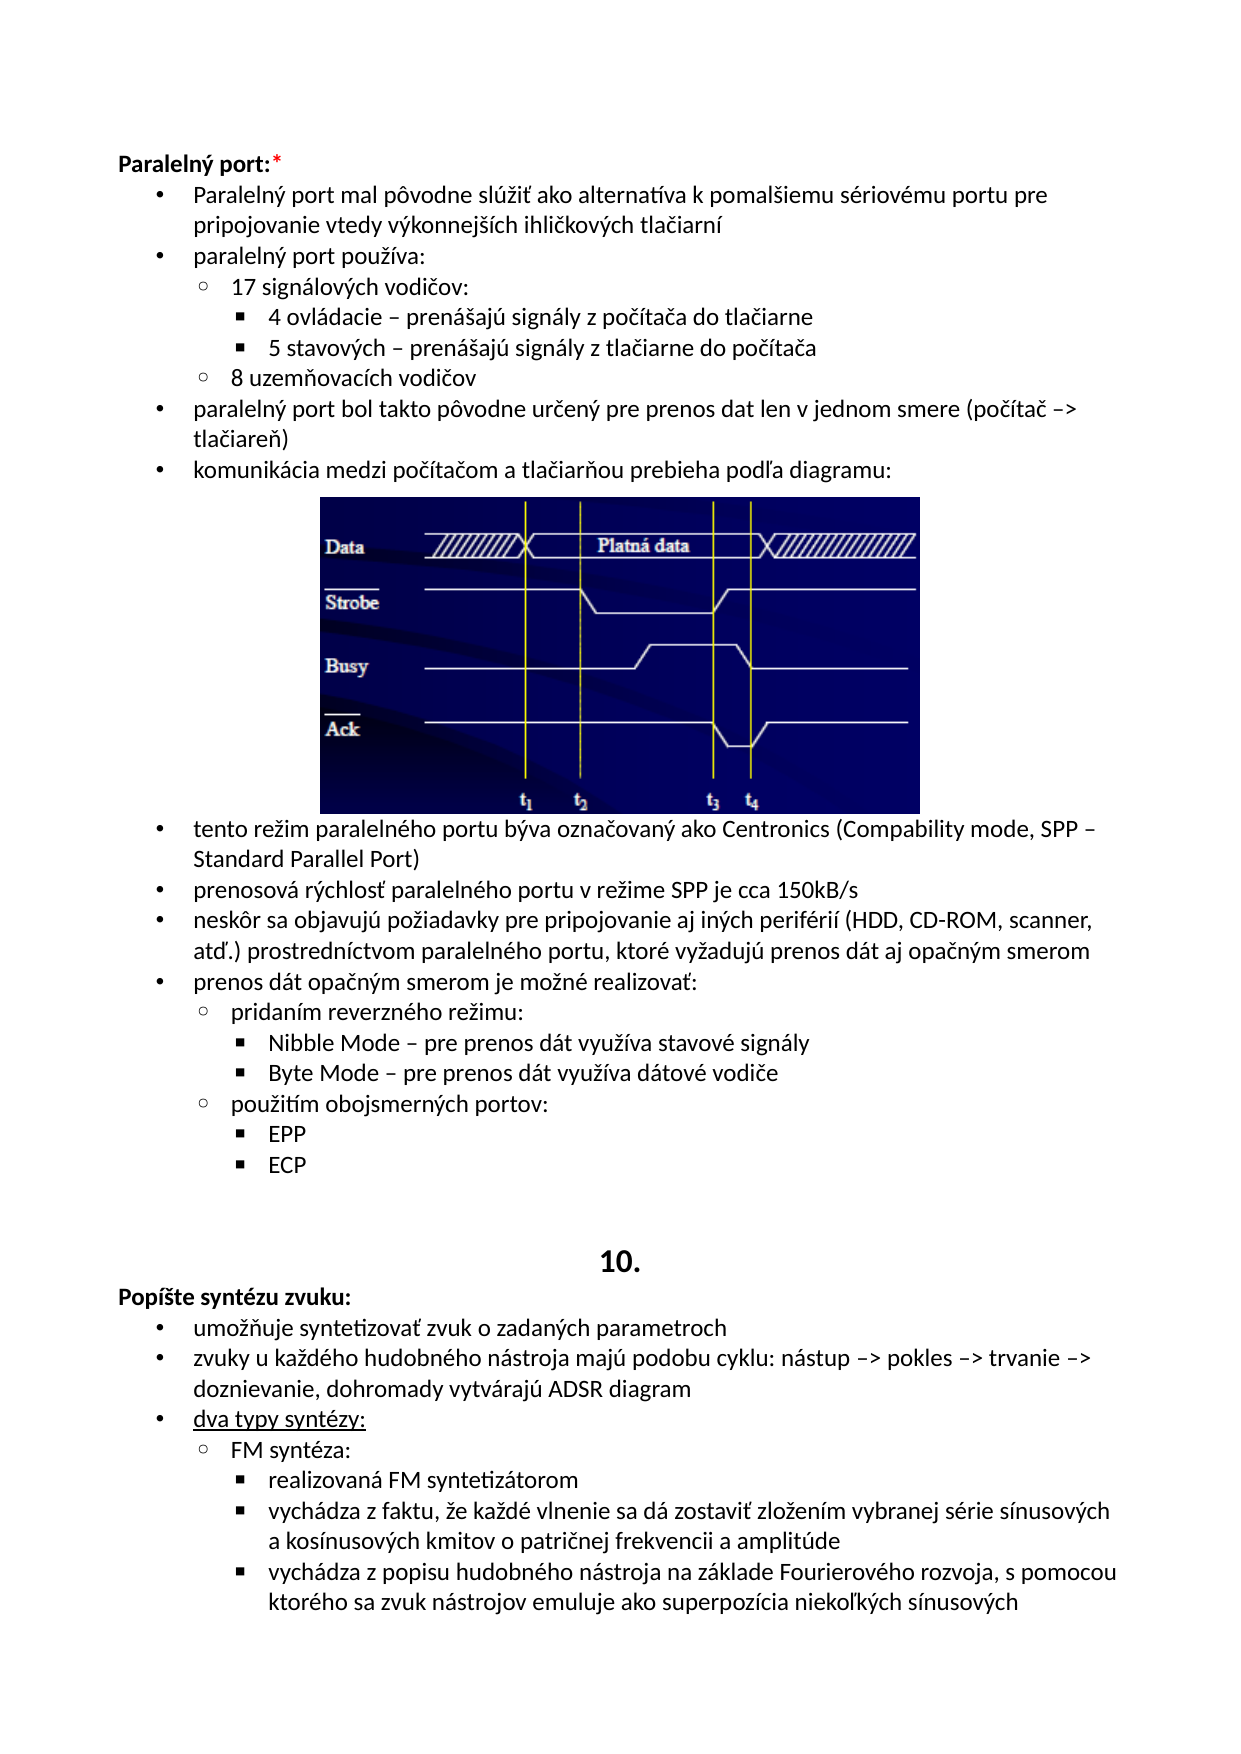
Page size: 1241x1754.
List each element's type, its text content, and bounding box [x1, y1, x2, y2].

text Popíšte syntézu zvuku: [118, 1281, 1122, 1312]
list vychádza z faktu, že každé vlnenie sa dá zostaviť zložením vybranej série sínusových a kosínusových kmitov o patričnej frekvencii a amplitúde [231, 1495, 1122, 1556]
list neskôr sa objavujú požiadavky pre pripojovanie aj iných periférií (HDD, CD-ROM, scanner, atď.) prostredníctvom paralelného portu, ktoré vyžadujú prenos dát aj opačným smerom [156, 905, 1122, 966]
list paralelný port bol takto pôvodne určený pre prenos dat len v jednom smere (počítač –> tlačiareň) [156, 393, 1122, 454]
list použitím obojsmerných portov: [193, 1088, 1122, 1118]
list 4 ovládacie – prenášajú signály z počítača do tlačiarne [231, 301, 1122, 332]
list ECP [231, 1149, 1122, 1179]
list umožňuje syntetizovať zvuk o zadaných parametroch [156, 1312, 1122, 1342]
list paralelný port používa: [156, 240, 1122, 271]
list pridaním reverzného režimu: [193, 996, 1122, 1027]
list prenos dát opačným smerom je možné realizovať: [156, 966, 1122, 996]
list komunikácia medzi počítačom a tlačiarňou prebieha podľa diagramu: [156, 454, 1122, 484]
list EPP [231, 1118, 1122, 1149]
list dva typy syntézy: [156, 1403, 1122, 1434]
list 17 signálových vodičov: [193, 271, 1122, 301]
list Byte Mode – pre prenos dát využíva dátové vodiče [231, 1057, 1122, 1088]
list vychádza z popisu hudobného nástroja na základe Fourierového rozvoja, s pomocou ktorého sa zvuk nástrojov emuluje ako superpozícia niekoľkých sínusových [231, 1556, 1122, 1617]
list Paralelný port mal pôvodne slúžiť ako alternatíva k pomalšiemu sériovému portu pre pripojovanie vtedy výkonnejších ihličkových tlačiarní [156, 179, 1122, 240]
list realizovaná FM syntetizátorom [231, 1464, 1122, 1495]
text 10. [118, 1240, 1122, 1281]
list Nibble Mode – pre prenos dát využíva stavové signály [231, 1027, 1122, 1057]
list zvuky u každého hudobného nástroja majú podobu cyklu: nástup –> pokles –> trvanie –> doznievanie, dohromady vytvárajú ADSR diagram [156, 1342, 1122, 1403]
list prenosová rýchlosť paralelného portu v režime SPP je cca 150kB/s [156, 874, 1122, 905]
list 5 stavových – prenášajú signály z tlačiarne do počítača [231, 332, 1122, 362]
list tento režim paralelného portu býva označovaný ako Centronics (Compability mode, SPP – Standard Parallel Port) [156, 484, 1122, 874]
list FM syntéza: [193, 1434, 1122, 1464]
text Paralelný port:* [118, 149, 1122, 179]
list 8 uzemňovacích vodičov [193, 362, 1122, 393]
